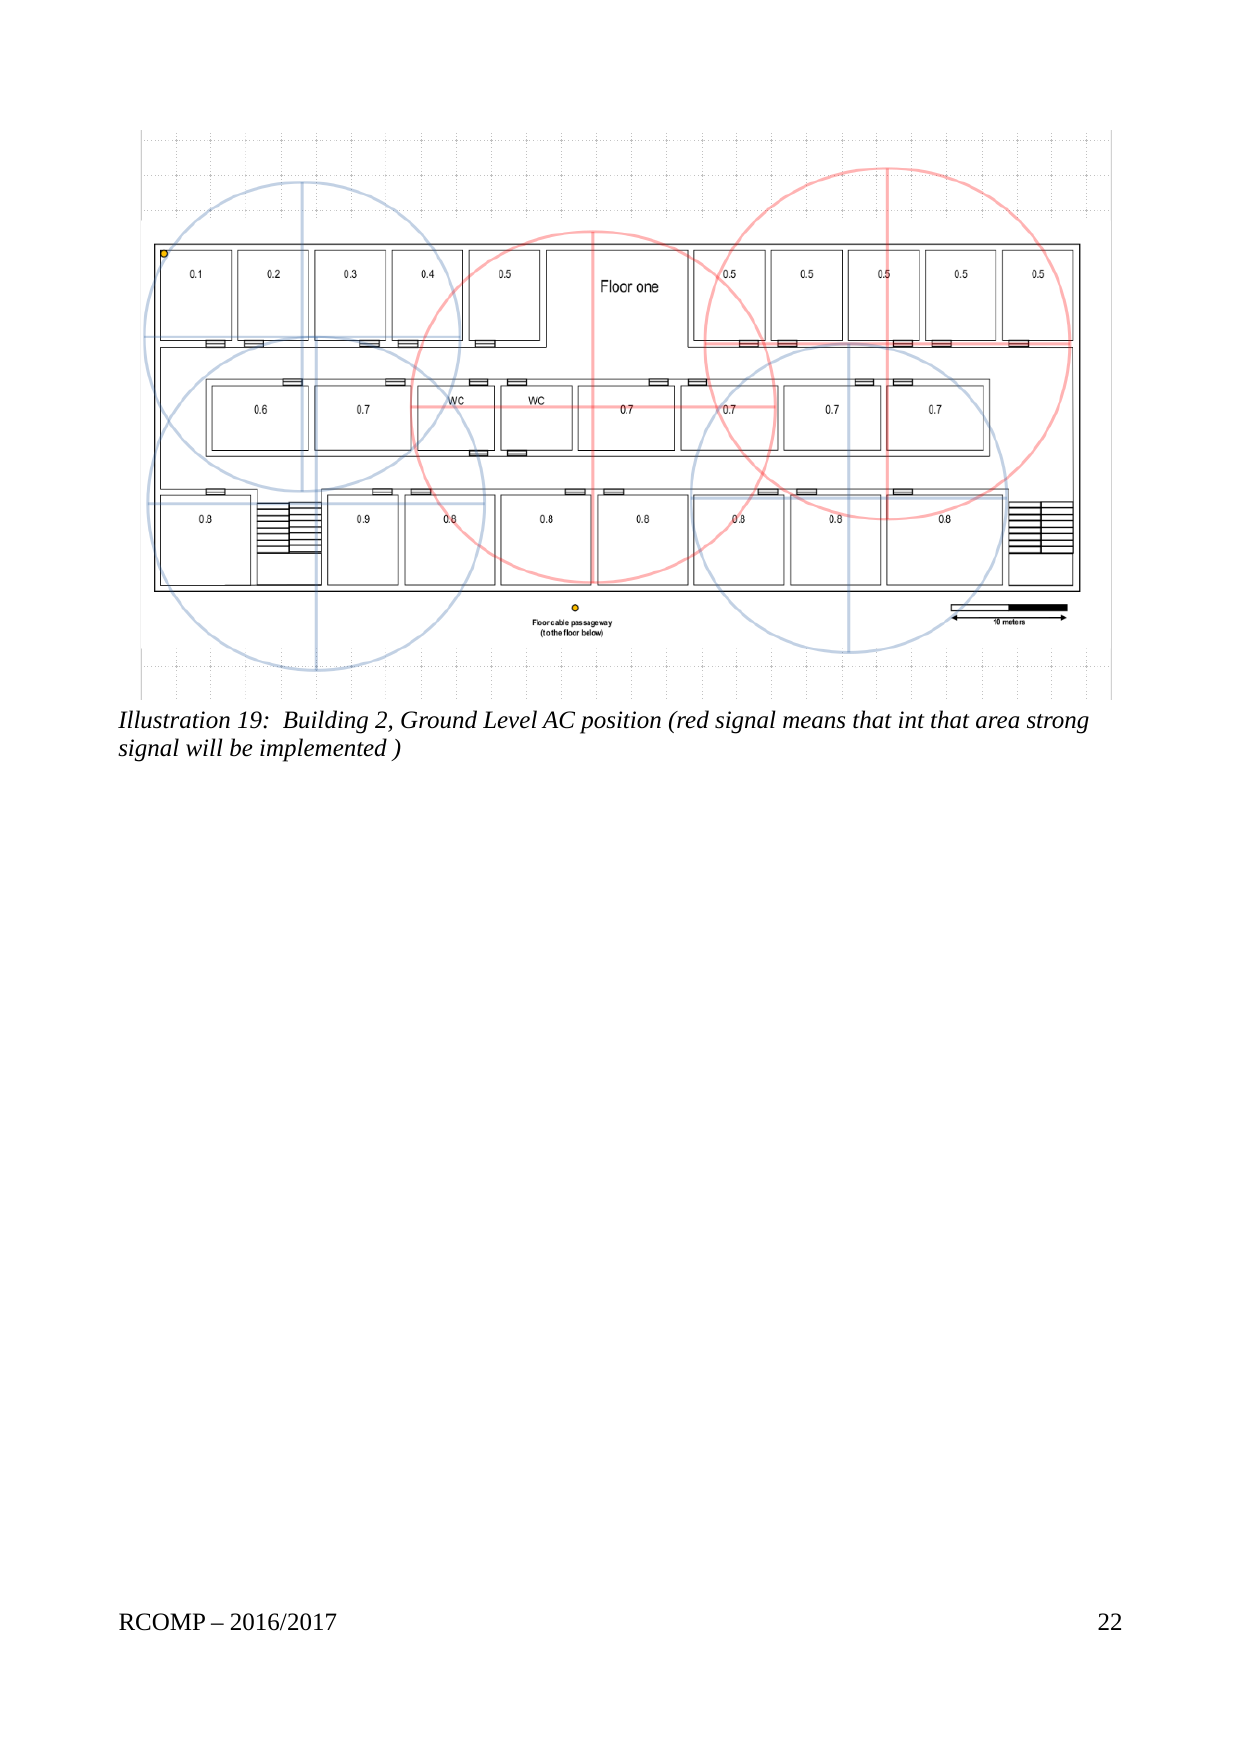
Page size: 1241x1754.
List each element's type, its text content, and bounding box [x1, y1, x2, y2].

picture [118, 130, 1123, 700]
text Illustration 19: Building 2, Ground Level AC position (red signal means that int that area strong signal will be implemented ) [118, 700, 1122, 762]
